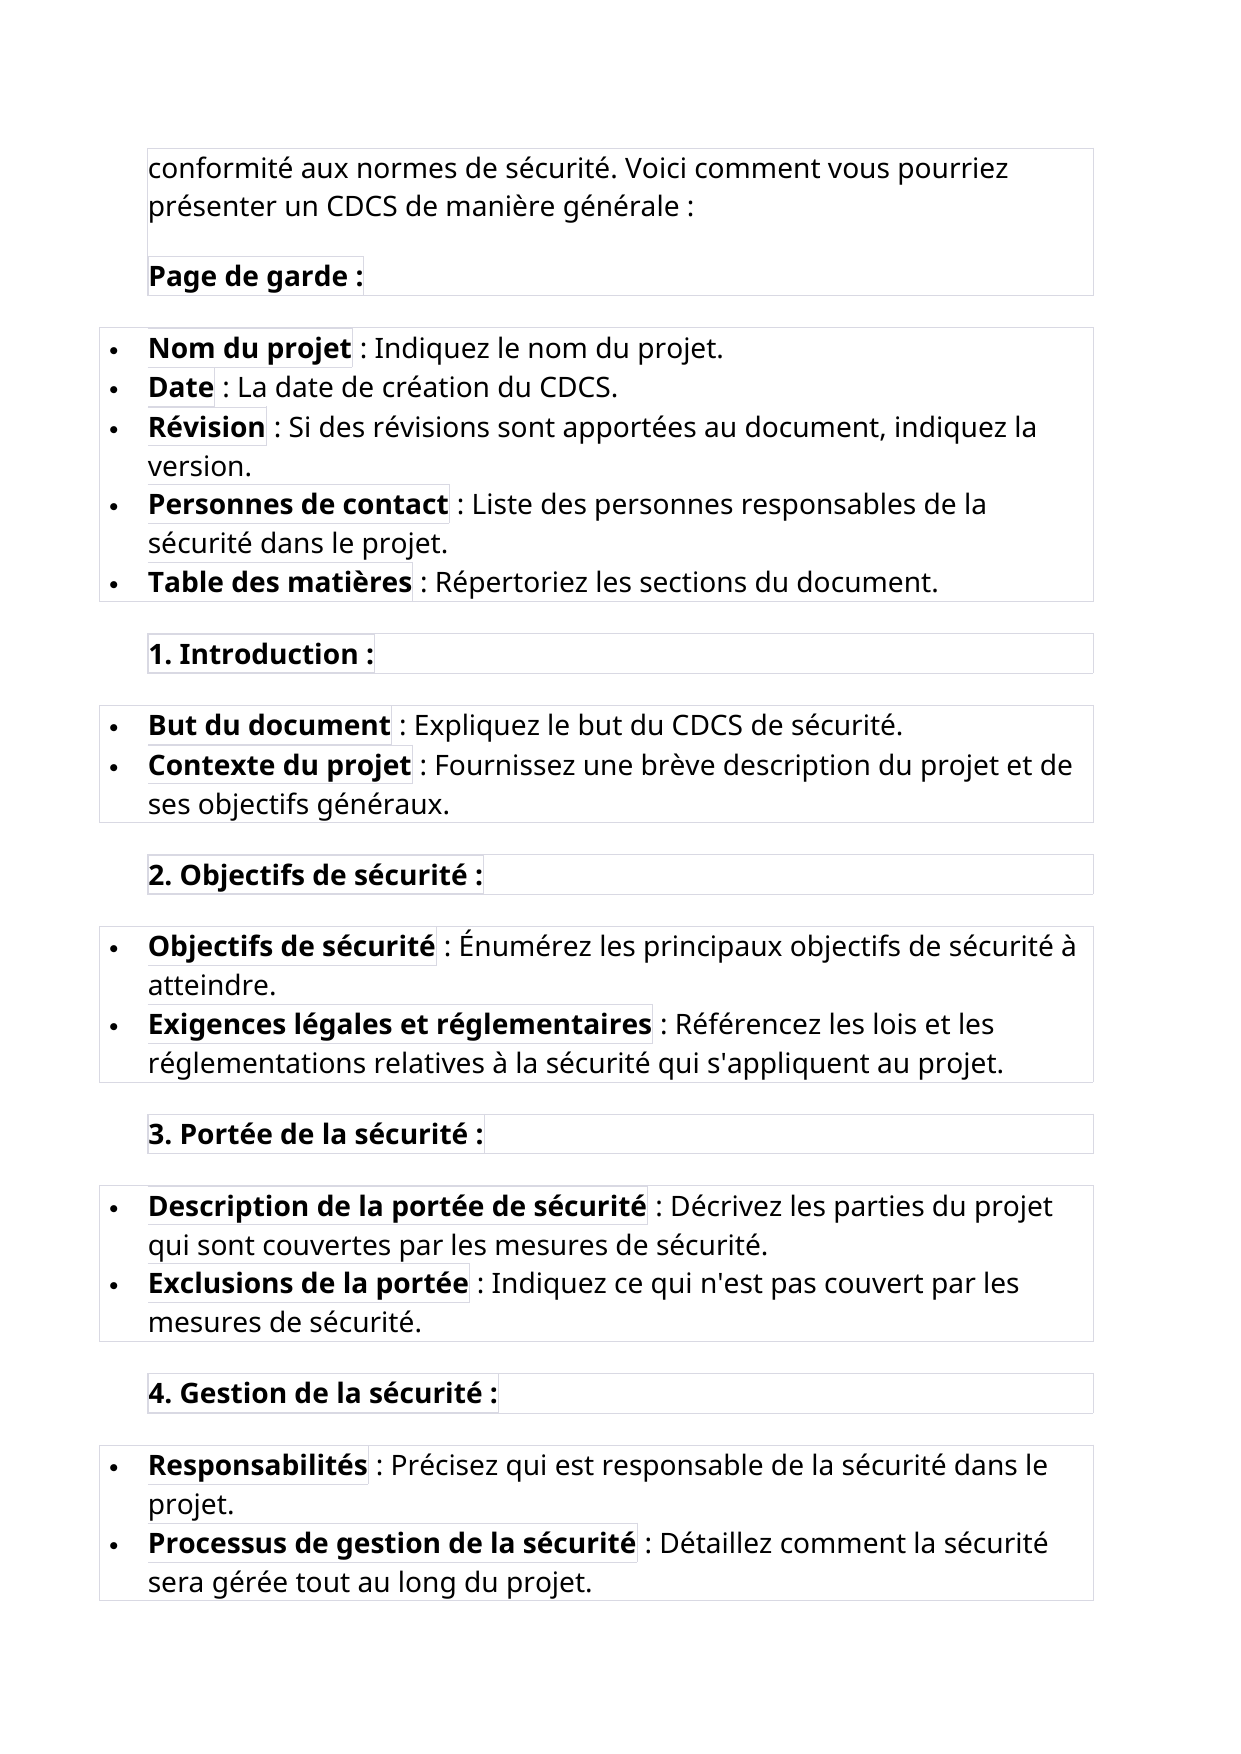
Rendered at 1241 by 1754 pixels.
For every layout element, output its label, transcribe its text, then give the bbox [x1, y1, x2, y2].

list Exclusions de la portée : Indiquez ce qui n'est pas couvert par les mesures de sécurité. [100, 1263, 1093, 1341]
text 3. Portée de la sécurité : [149, 1115, 484, 1153]
list Nom du projet : Indiquez le nom du projet. [100, 328, 352, 367]
text conformité aux normes de sécurité. Voici comment vous pourriez présenter un CDCS de manière générale : [148, 149, 1093, 225]
text [485, 1115, 1093, 1153]
text 2. Objectifs de sécurité : [149, 856, 483, 893]
text [484, 855, 1093, 894]
list Date : La date de création du CDCS. [215, 367, 1093, 406]
list Contexte du projet : Fournissez une brève description du projet et de ses objectifs généraux. [100, 744, 1093, 822]
text 1. Introduction : [149, 635, 374, 672]
text Page de garde : [149, 257, 363, 295]
text [499, 1374, 1093, 1413]
list Description de la portée de sécurité : Décrivez les parties du projet qui sont couvertes par les mesures de sécurité. [100, 1186, 1093, 1263]
list Processus de gestion de la sécurité : Détaillez comment la sécurité sera gérée tout au long du projet. [100, 1522, 1093, 1600]
list Révision : Si des révisions sont apportées au document, indiquez la version. [100, 406, 1093, 484]
list Table des matières [100, 561, 412, 601]
list : Répertoriez les sections du document. [413, 561, 1093, 601]
list But du document [100, 706, 391, 744]
list : Expliquez le but du CDCS de sécurité. [392, 706, 1093, 744]
list Personnes de contact : Liste des personnes responsables de la sécurité dans le projet. [100, 484, 1093, 561]
list Date : La date de création du CDCS. [100, 367, 214, 406]
list Exigences légales et réglementaires : Référencez les lois et les réglementations relatives à la sécurité qui s'appliquent au projet. [100, 1003, 1093, 1082]
list Nom du projet : Indiquez le nom du projet. [353, 328, 1093, 367]
text [364, 256, 1093, 295]
list Responsabilités : Précisez qui est responsable de la sécurité dans le projet. [100, 1446, 1093, 1522]
text 4. Gestion de la sécurité : [149, 1374, 498, 1412]
list Objectifs de sécurité : Énumérez les principaux objectifs de sécurité à atteindre. [100, 927, 1093, 1003]
text [375, 634, 1093, 673]
